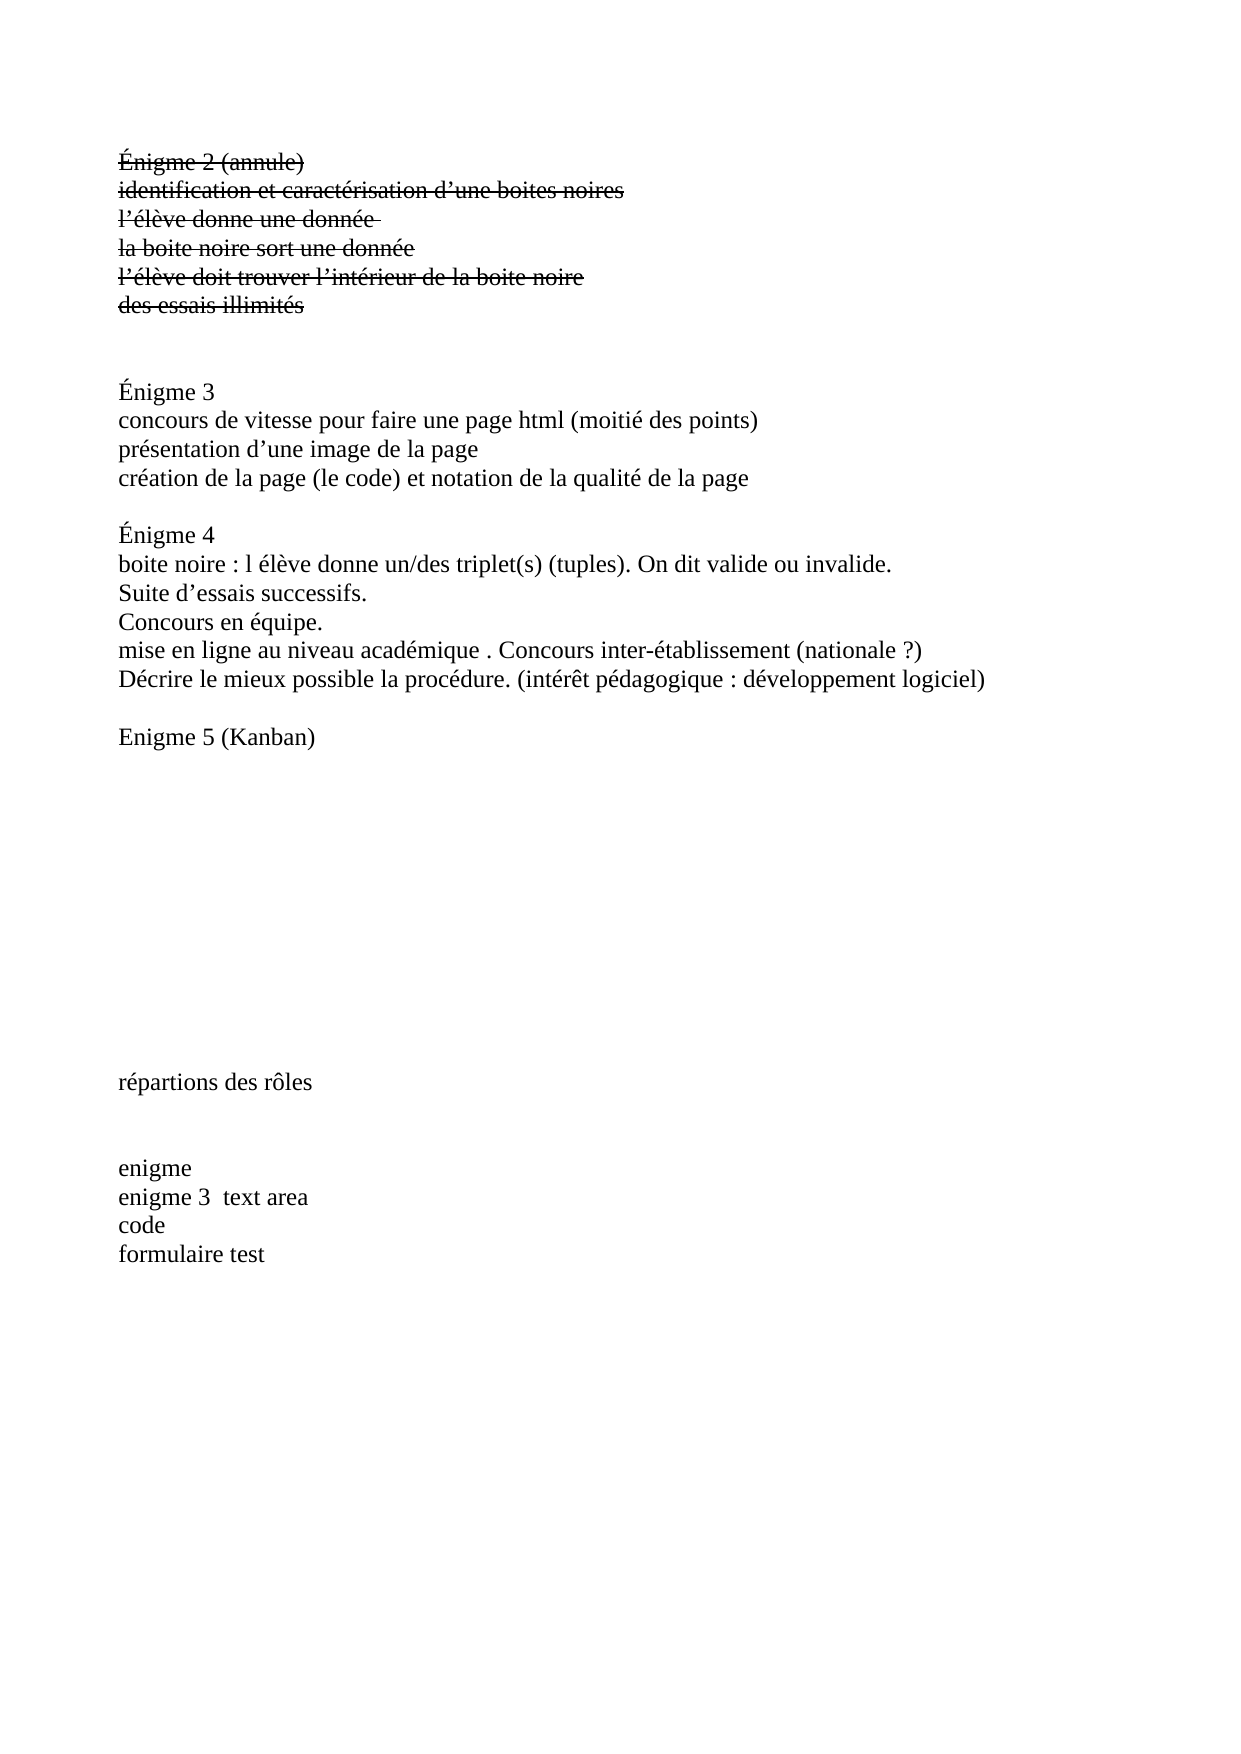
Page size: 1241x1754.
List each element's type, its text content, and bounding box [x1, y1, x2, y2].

text Concours en équipe. [118, 607, 1122, 636]
text présentation d’une image de la page [118, 434, 1122, 463]
text code [118, 1211, 1122, 1239]
text l’élève donne une donnée [118, 204, 1122, 233]
text la boite noire sort une donnée [118, 233, 1122, 262]
text enigme 3 text area [118, 1182, 1122, 1211]
text boite noire : l élève donne un/des triplet(s) (tuples). On dit valide ou invalide. [118, 549, 1122, 578]
text mise en ligne au niveau académique . Concours inter-établissement (nationale ?) [118, 636, 1122, 664]
text Suite d’essais successifs. [118, 578, 1122, 607]
text Énigme 2 (annule) [118, 147, 1122, 176]
text formulaire test [118, 1239, 1122, 1268]
text Énigme 3 [118, 377, 1122, 406]
text répartions des rôles [118, 1067, 1122, 1096]
text Enigme 5 (Kanban) [118, 722, 1122, 751]
text création de la page (le code) et notation de la qualité de la page [118, 463, 1122, 492]
text identification et caractérisation d’une boites noires [118, 176, 1122, 204]
text Énigme 4 [118, 521, 1122, 549]
text enigme [118, 1153, 1122, 1182]
text des essais illimités [118, 291, 1122, 319]
text l’élève doit trouver l’intérieur de la boite noire [118, 262, 1122, 291]
text concours de vitesse pour faire une page html (moitié des points) [118, 406, 1122, 434]
text Décrire le mieux possible la procédure. (intérêt pédagogique : développement logiciel) [118, 664, 1122, 693]
